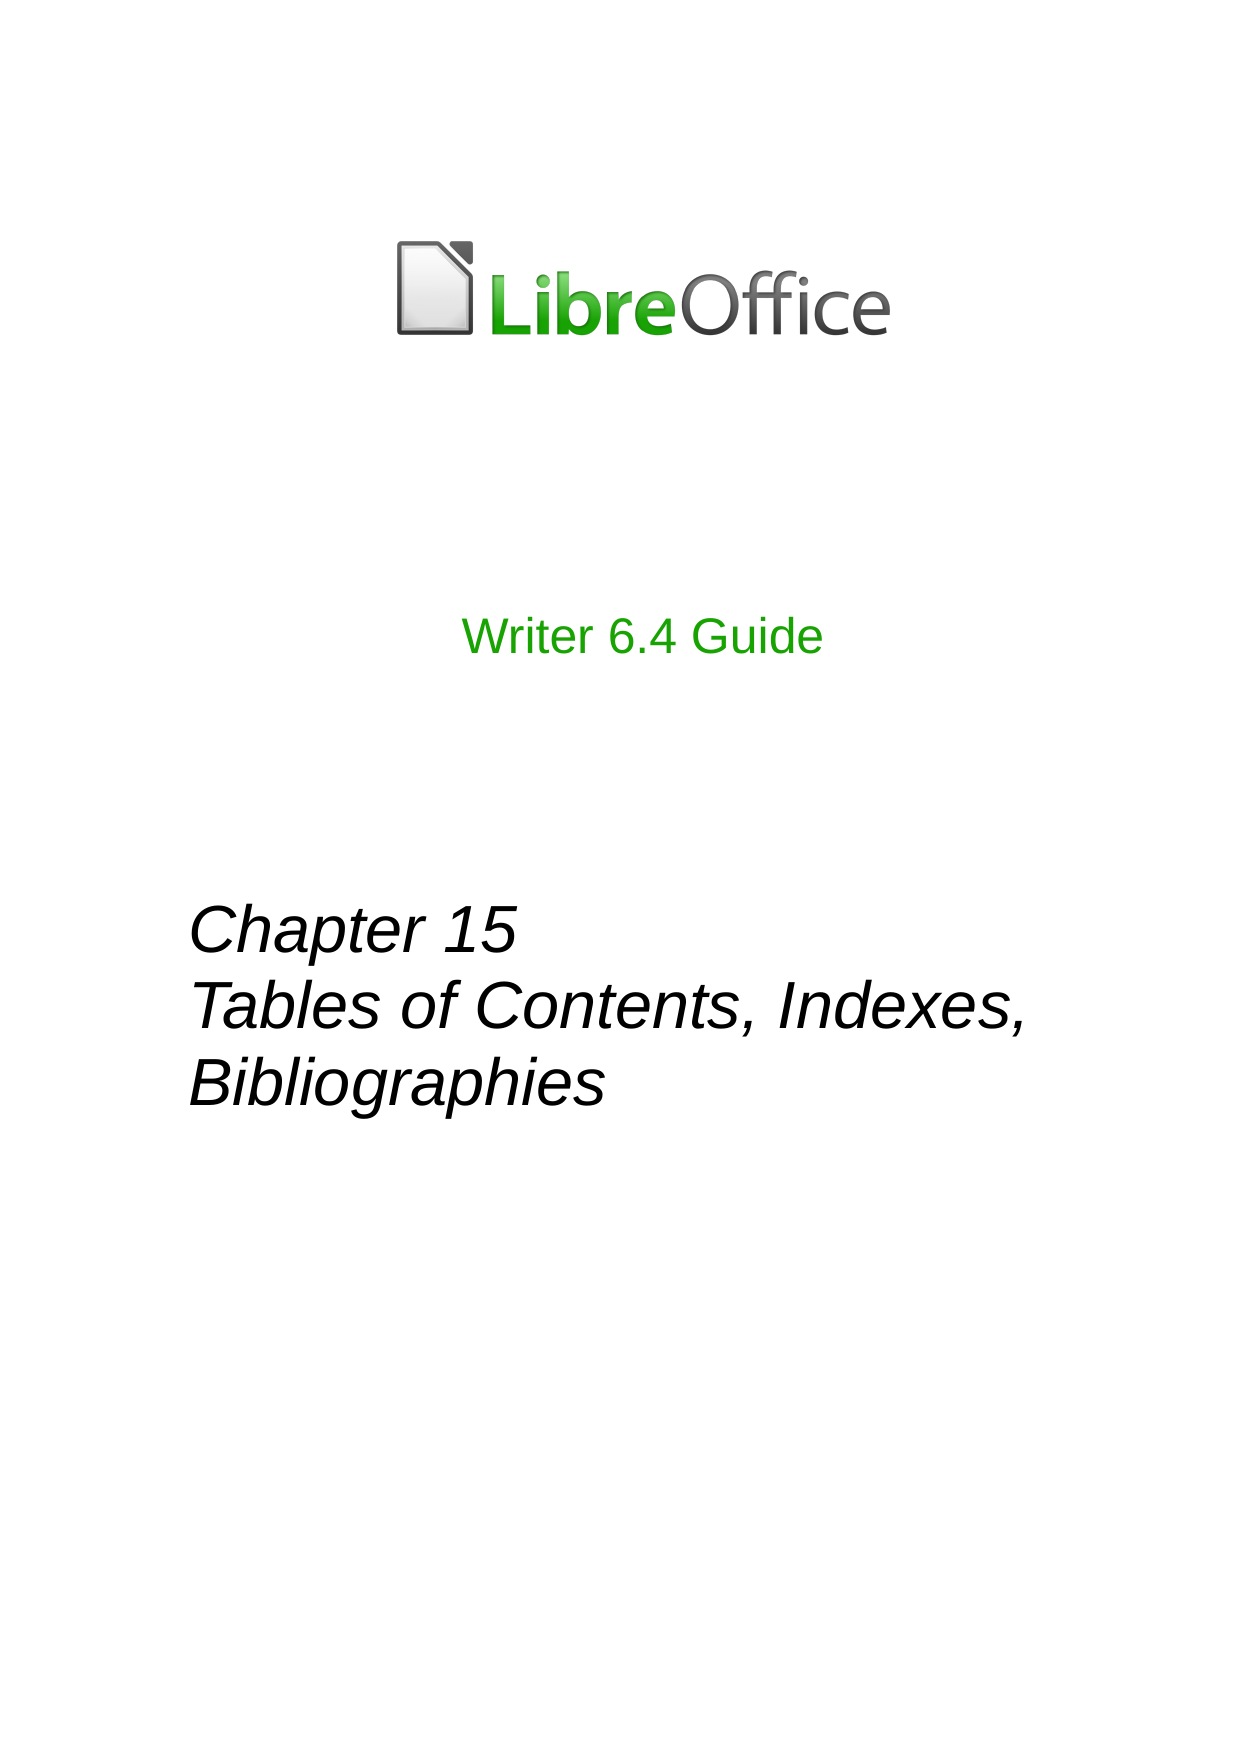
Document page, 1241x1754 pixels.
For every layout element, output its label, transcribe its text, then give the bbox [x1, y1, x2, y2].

text Writer 6.4 Guide [188, 607, 1098, 664]
title Chapter 15 Tables of Contents, Indexes, Bibliographies [188, 889, 1098, 1119]
picture [392, 236, 893, 342]
